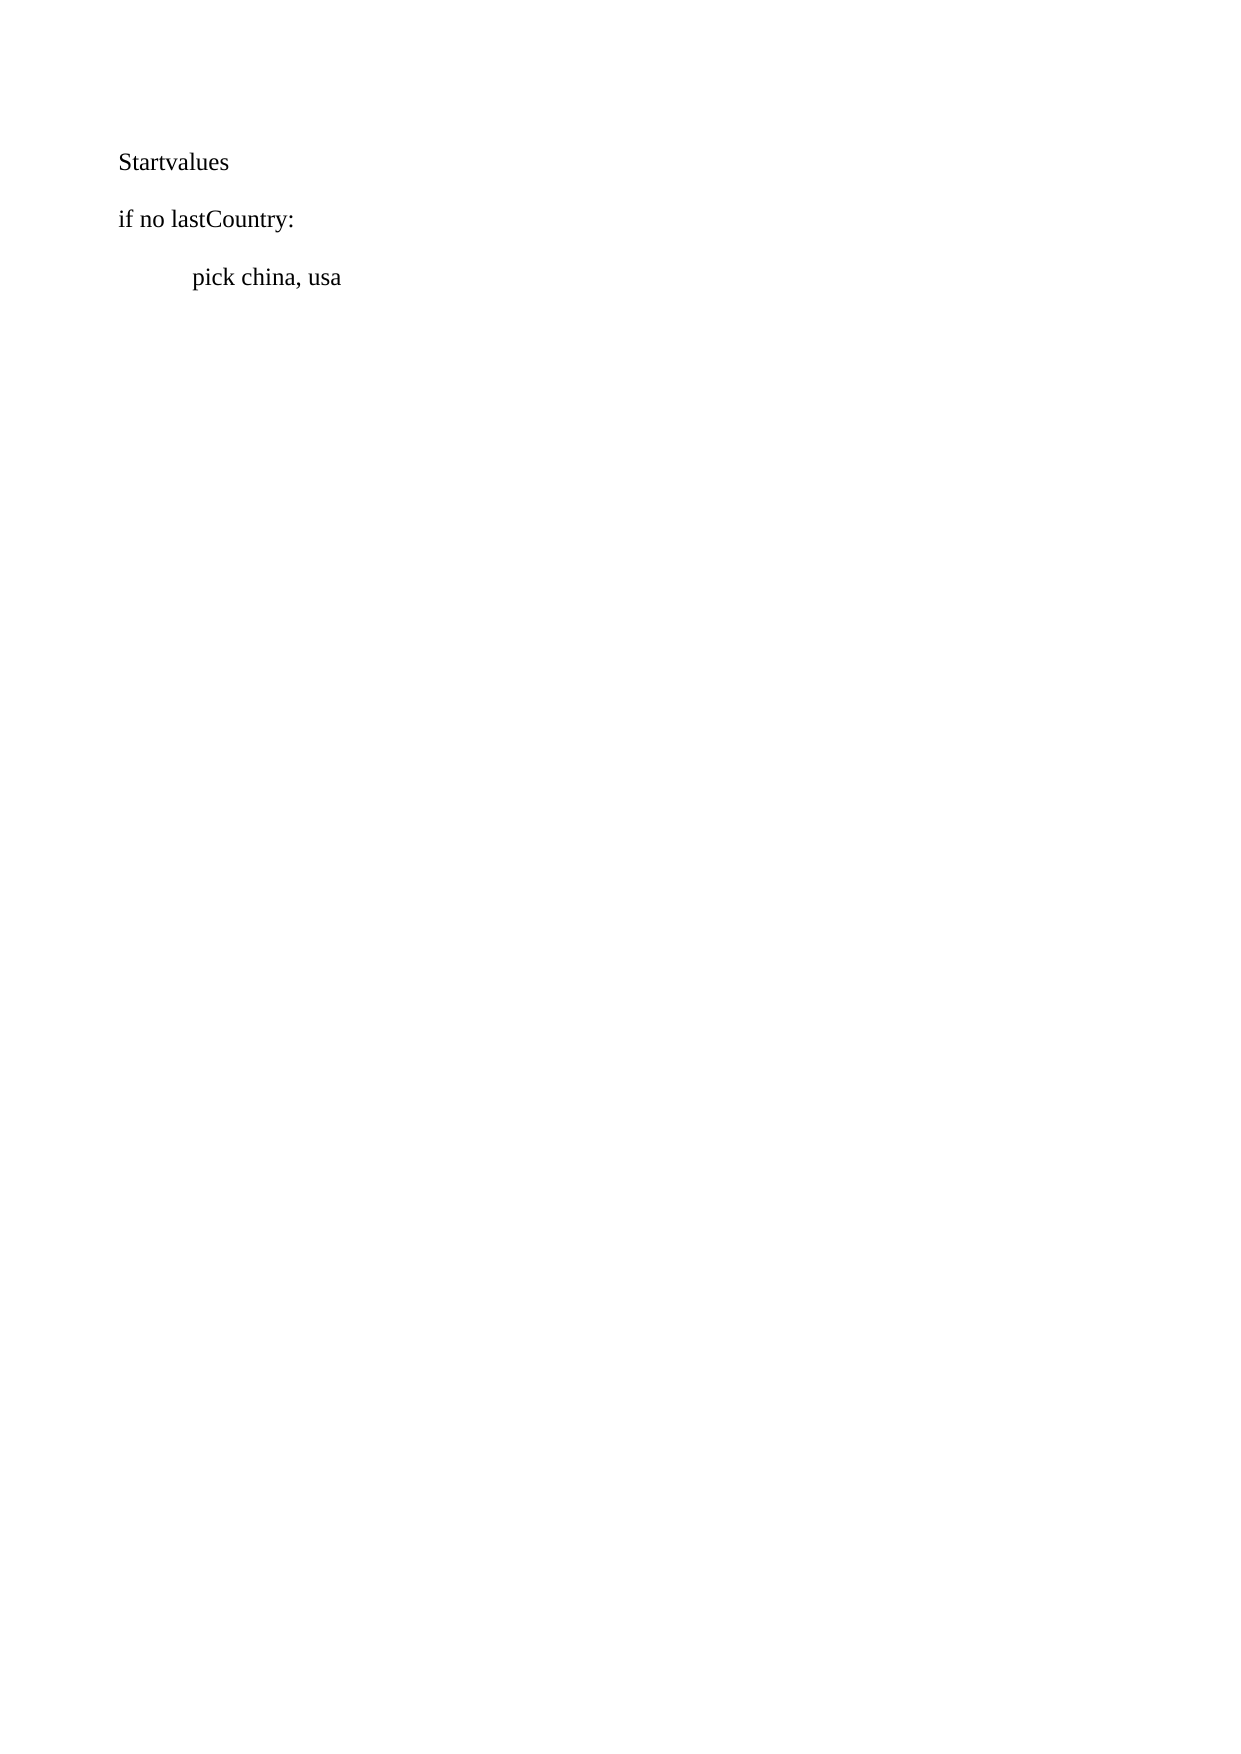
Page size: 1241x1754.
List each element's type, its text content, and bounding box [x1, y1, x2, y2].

text Startvalues [118, 147, 1122, 176]
text if no lastCountry: [118, 204, 1122, 233]
text pick china, usa [118, 262, 1122, 291]
